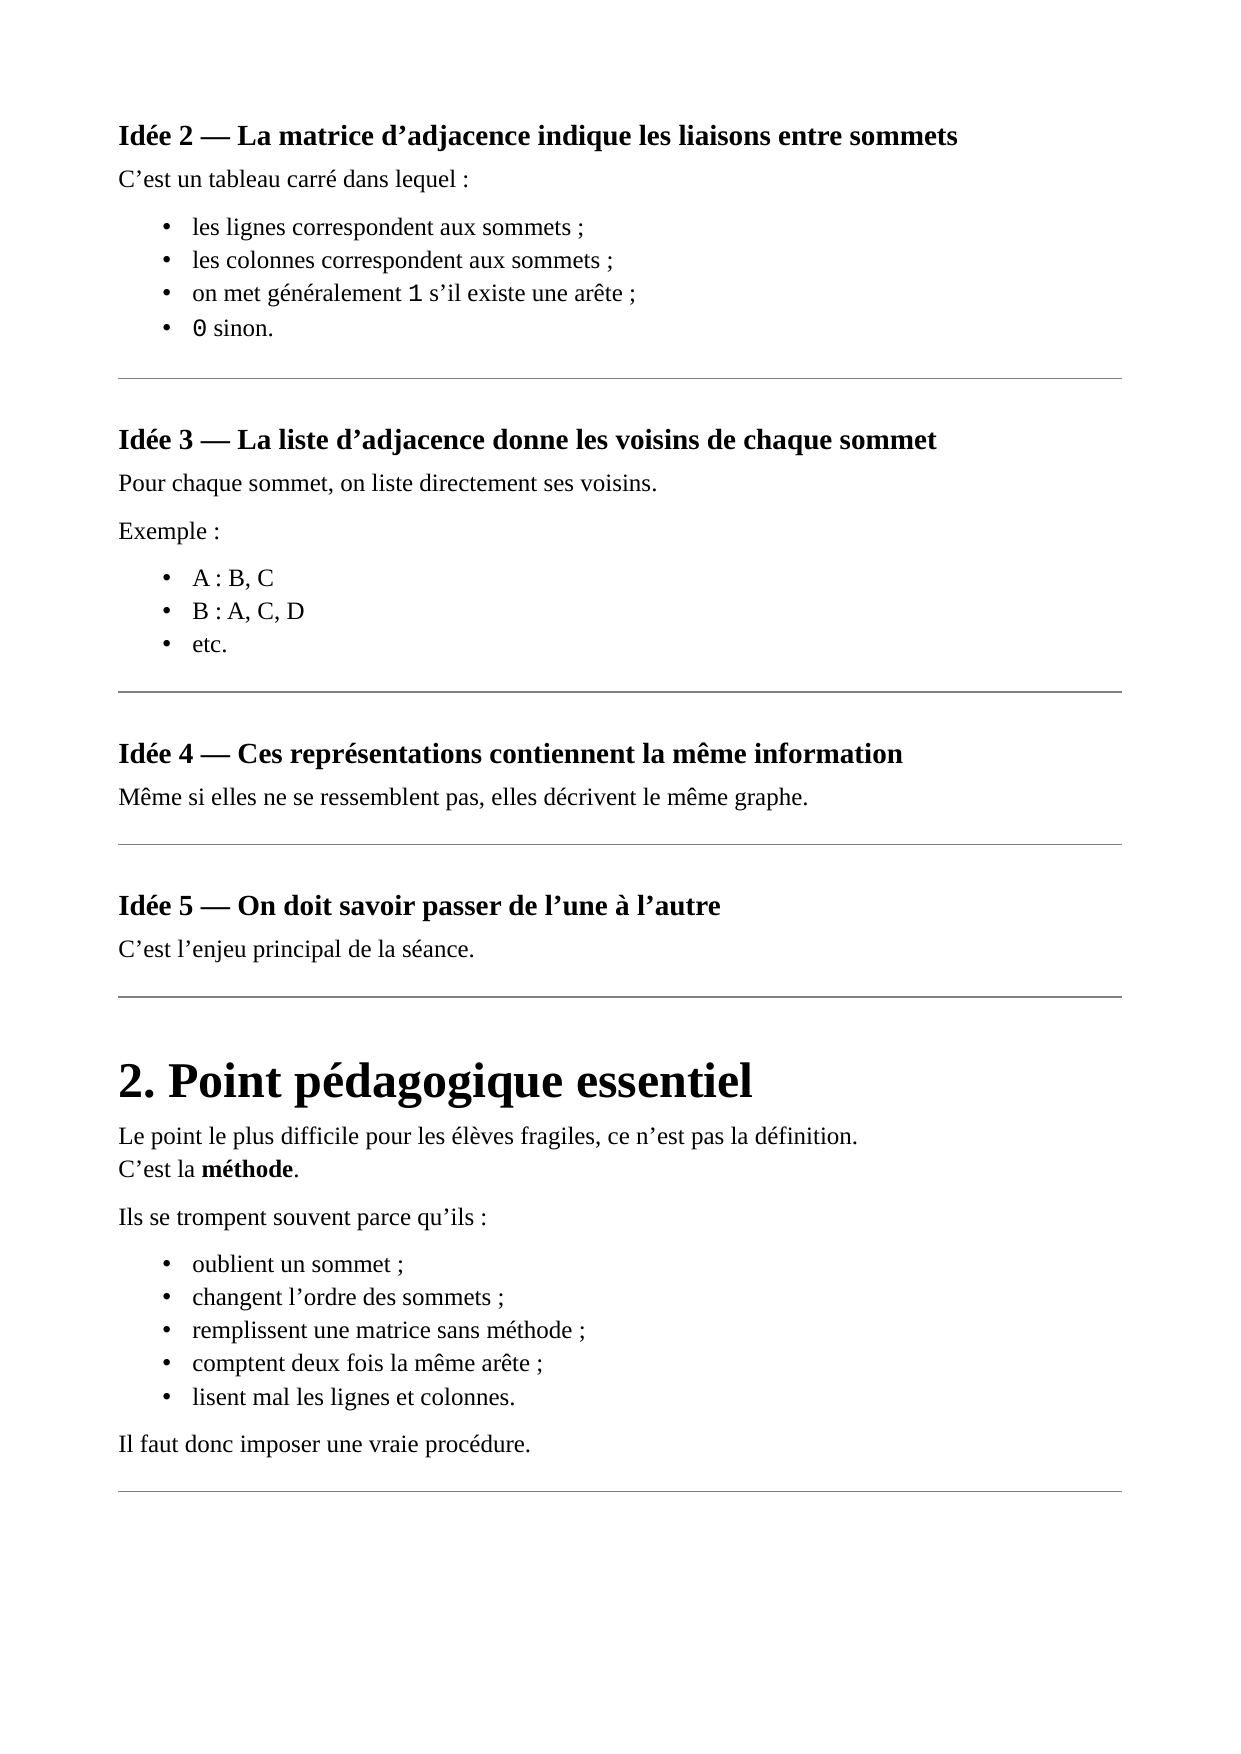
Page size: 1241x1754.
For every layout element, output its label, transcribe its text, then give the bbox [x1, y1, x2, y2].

text Exemple : [118, 516, 1122, 544]
list etc. [162, 629, 1122, 658]
list oublient un sommet ; [162, 1249, 1122, 1278]
list les colonnes correspondent aux sommets ; [162, 245, 1122, 273]
subtitle Idée 2 — La matrice d’adjacence indique les liaisons entre sommets [118, 118, 1122, 152]
list les lignes correspondent aux sommets ; [162, 212, 1122, 241]
text C’est l’enjeu principal de la séance. [118, 934, 1122, 963]
text Pour chaque sommet, on liste directement ses voisins. [118, 468, 1122, 497]
list comptent deux fois la même arête ; [162, 1348, 1122, 1377]
subtitle Idée 4 — Ces représentations contiennent la même information [118, 736, 1122, 769]
list A : B, C [162, 563, 1122, 592]
list lisent mal les lignes et colonnes. [162, 1382, 1122, 1410]
text Même si elles ne se ressemblent pas, elles décrivent le même graphe. [118, 782, 1122, 811]
text Il faut donc imposer une vraie procédure. [118, 1429, 1122, 1458]
list remplissent une matrice sans méthode ; [162, 1316, 1122, 1344]
text Ils se trompent souvent parce qu’ils : [118, 1202, 1122, 1231]
subtitle Idée 3 — La liste d’adjacence donne les voisins de chaque sommet [118, 422, 1122, 456]
subtitle Idée 5 — On doit savoir passer de l’une à l’autre [118, 888, 1122, 922]
subtitle 2. Point pédagogique essentiel [118, 1051, 1122, 1109]
list B : A, C, D [162, 596, 1122, 625]
list changent l’ordre des sommets ; [162, 1282, 1122, 1311]
text C’est un tableau carré dans lequel : [118, 164, 1122, 193]
list 0 sinon. [162, 313, 1122, 344]
list on met généralement 1 s’il existe une arête ; [162, 278, 1122, 309]
text Le point le plus difficile pour les élèves fragiles, ce n’est pas la définition. C’est la méthode. [118, 1121, 1122, 1183]
